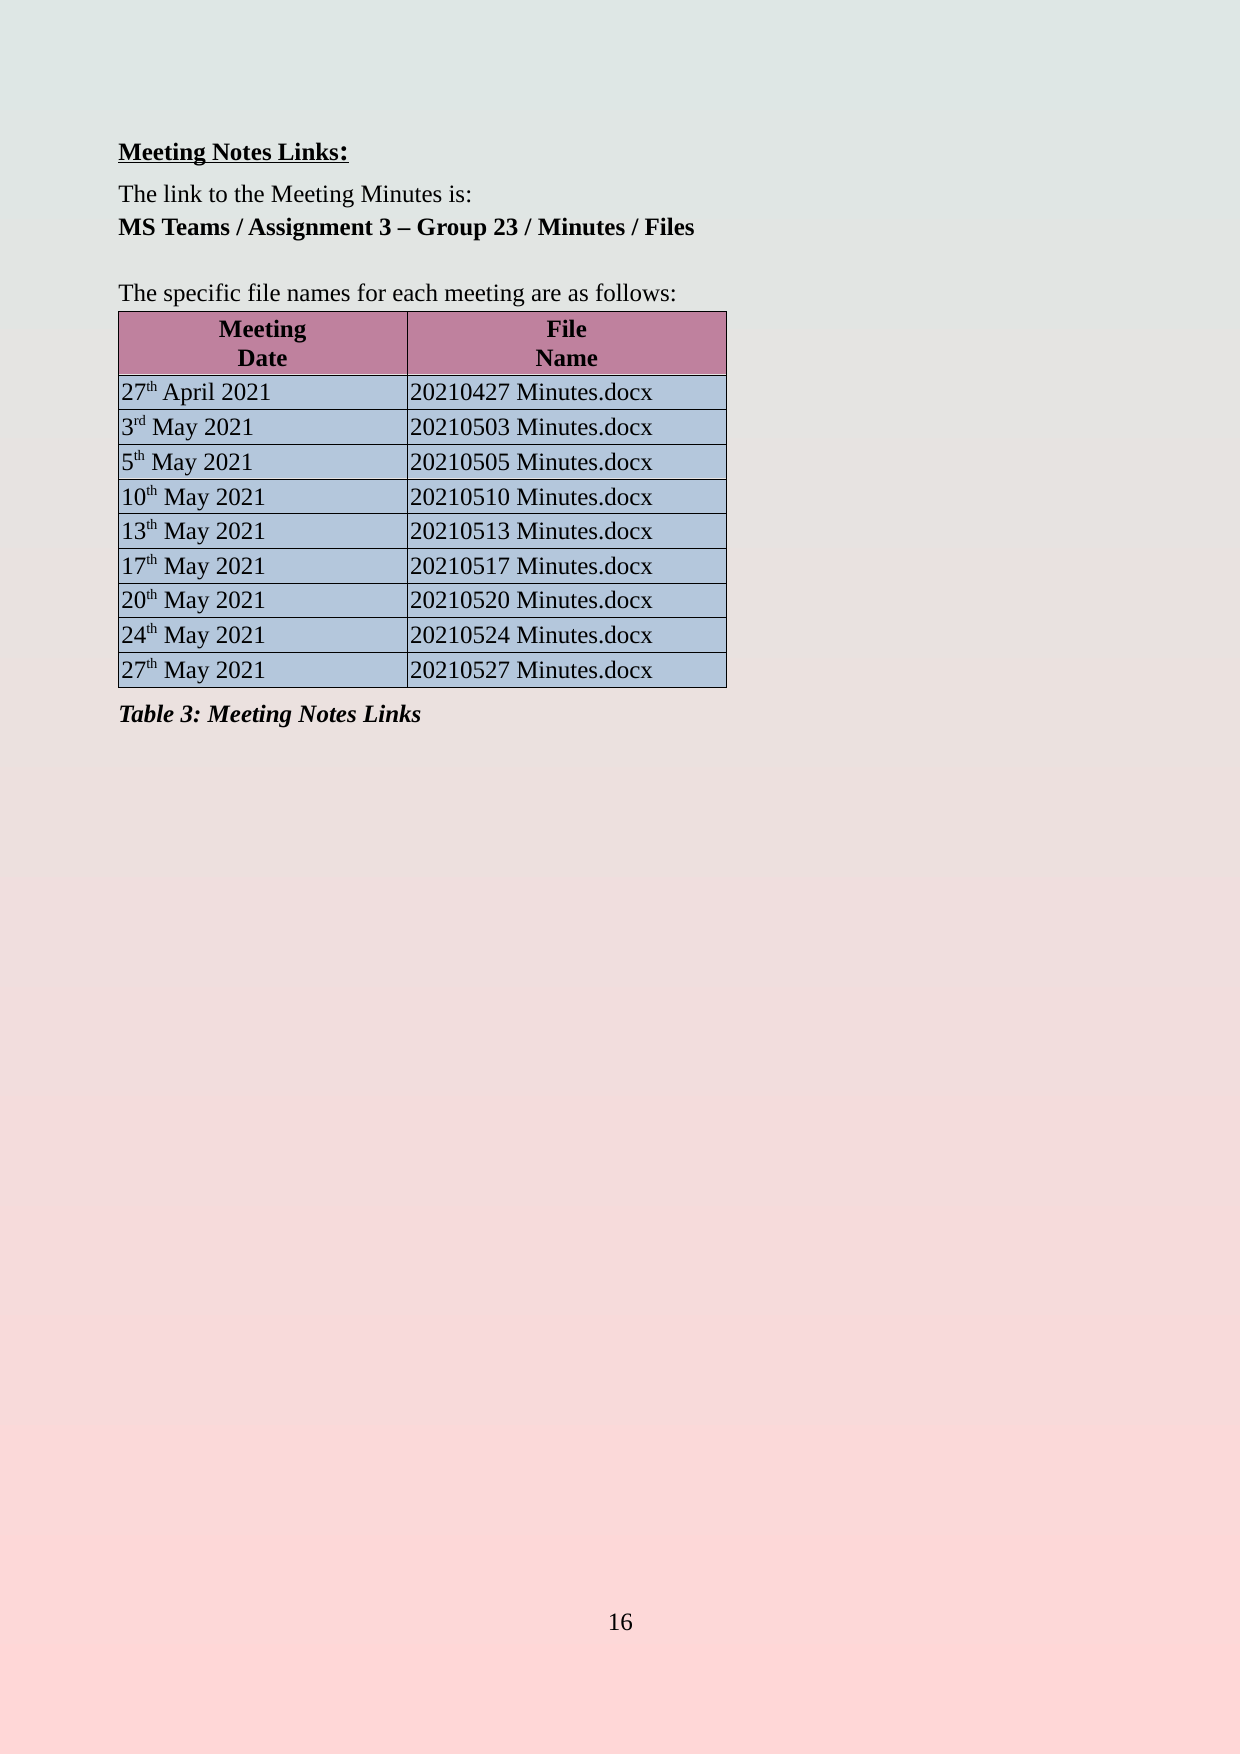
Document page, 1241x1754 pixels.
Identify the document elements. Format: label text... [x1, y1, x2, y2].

table_header Meeting Date [119, 312, 407, 374]
table_cell 13th May 2021 [119, 514, 407, 548]
table_cell 20210520 Minutes.docx [408, 584, 726, 617]
table_cell 20210510 Minutes.docx [408, 480, 726, 513]
table_cell 24th May 2021 [119, 618, 407, 652]
table_cell 10th May 2021 [119, 480, 407, 513]
table_cell 27th May 2021 [119, 653, 407, 687]
text The specific file names for each meeting are as follows: [118, 278, 1122, 307]
table_cell 27th April 2021 [119, 376, 407, 409]
table_header File Name [408, 312, 726, 374]
text MS Teams / Assignment 3 – Group 23 / Minutes / Files [118, 212, 1122, 241]
text The link to the Meeting Minutes is: [118, 179, 1122, 208]
table_cell 3rd May 2021 [119, 410, 407, 444]
table_cell 20210513 Minutes.docx [408, 514, 726, 548]
table_cell 20210427 Minutes.docx [408, 376, 726, 409]
table_cell 20210517 Minutes.docx [408, 549, 726, 583]
table_cell 20210527 Minutes.docx [408, 653, 726, 687]
table_cell 17th May 2021 [119, 549, 407, 583]
table_cell 20210524 Minutes.docx [408, 618, 726, 652]
table_cell 20210503 Minutes.docx [408, 410, 726, 444]
table_cell 5th May 2021 [119, 445, 407, 478]
table_cell 20210505 Minutes.docx [408, 445, 726, 478]
table_cell 20th May 2021 [119, 584, 407, 617]
subtitle Meeting Notes Links: [118, 133, 1122, 166]
text Table 3: Meeting Notes Links [118, 699, 1122, 728]
